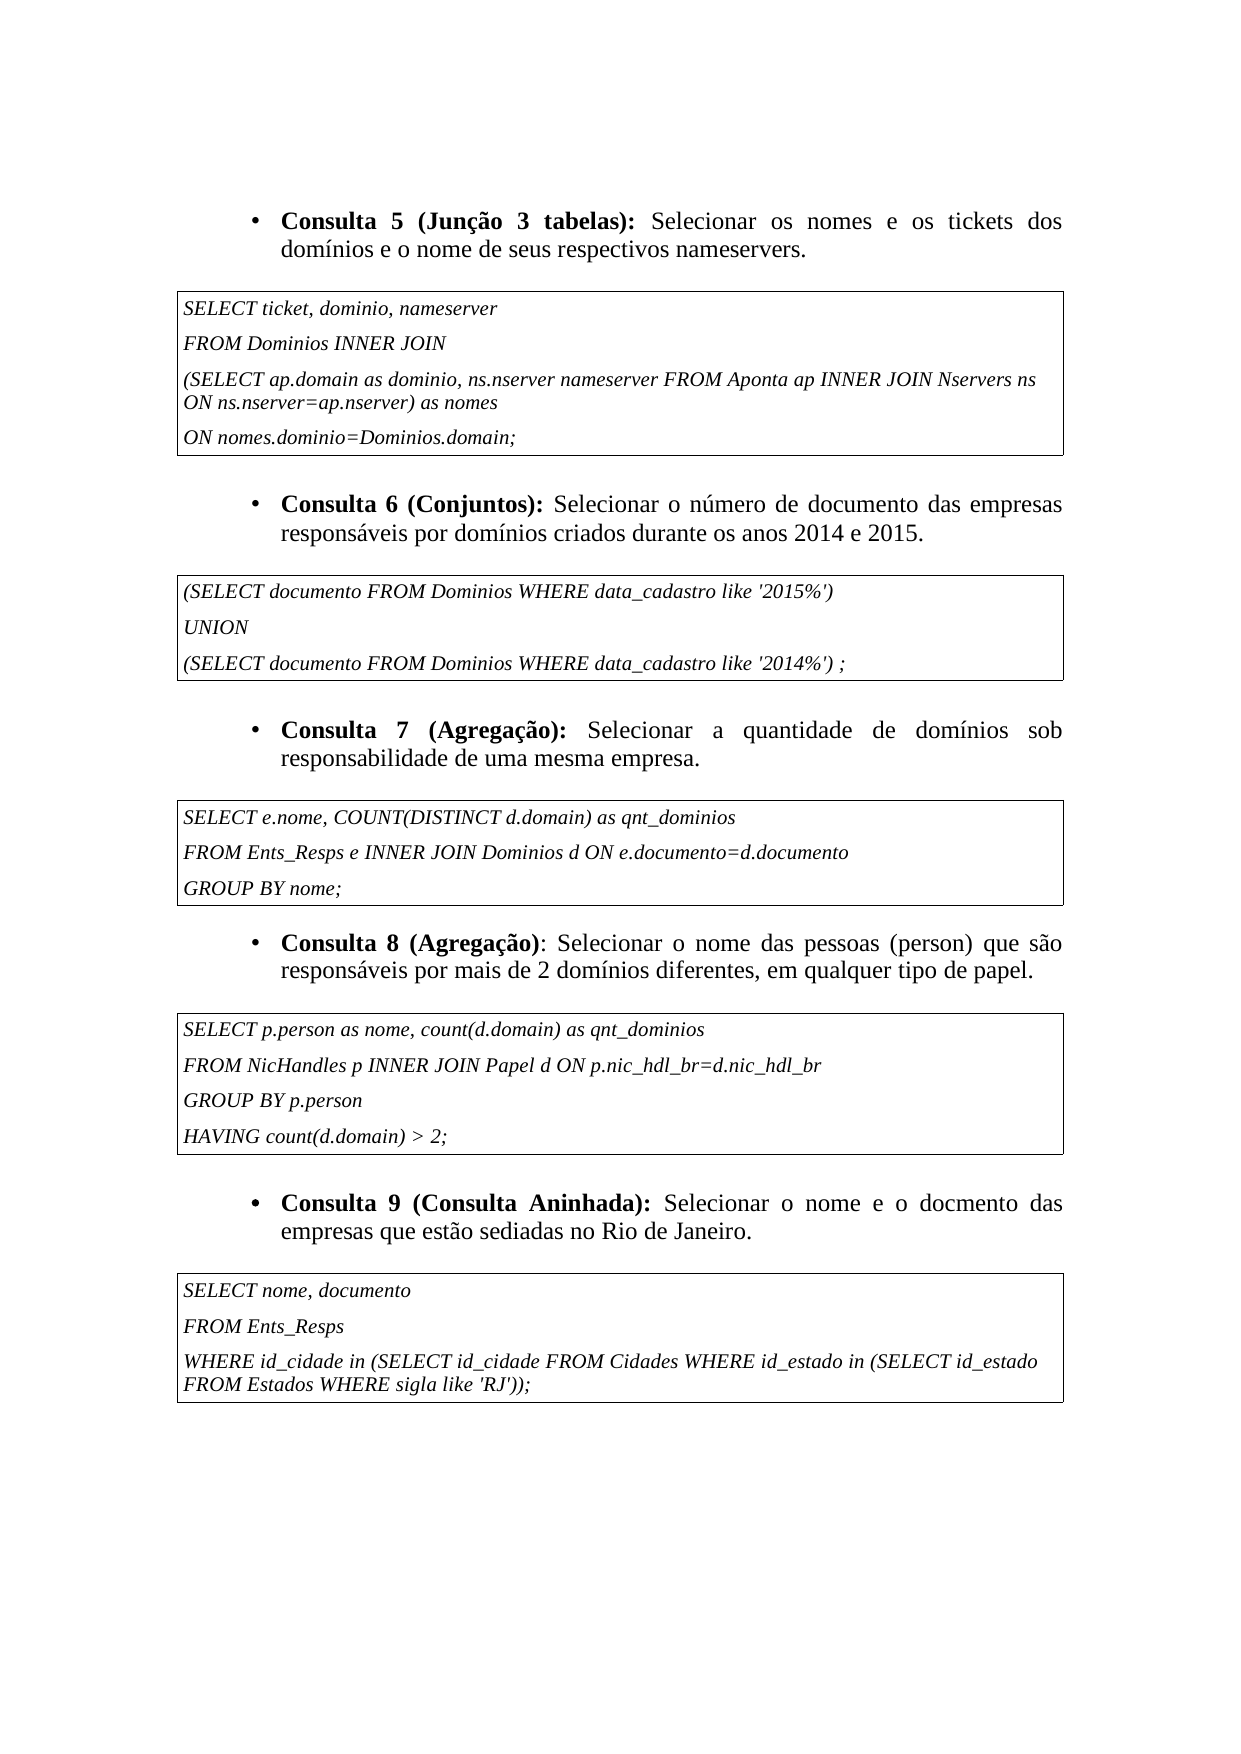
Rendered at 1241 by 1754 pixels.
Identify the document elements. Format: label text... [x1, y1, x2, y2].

list Consulta 7 (Agregação): Selecionar a quantidade de domínios sob responsabilidade de uma mesma empresa. [251, 716, 1063, 772]
table_header SELECT nome, documento FROM Ents_Resps WHERE id_cidade in (SELECT id_cidade FROM Cidades WHERE id_estado in (SELECT id_estado FROM Estados WHERE sigla like 'RJ')); [178, 1274, 1063, 1402]
table_header SELECT ticket, dominio, nameserver FROM Dominios INNER JOIN (SELECT ap.domain as dominio, ns.nserver nameserver FROM Aponta ap INNER JOIN Nservers ns ON ns.nserver=ap.nserver) as nomes ON nomes.dominio=Dominios.domain; [178, 292, 1063, 455]
list Consulta 9 (Consulta Aninhada): Selecionar o nome e o docmento das empresas que estão sediadas no Rio de Janeiro. [251, 1189, 1063, 1245]
table_header (SELECT documento FROM Dominios WHERE data_cadastro like '2015%') UNION (SELECT documento FROM Dominios WHERE data_cadastro like '2014%') ; [178, 576, 1063, 680]
list Consulta 5 (Junção 3 tabelas): Selecionar os nomes e os tickets dos domínios e o nome de seus respectivos nameservers. [251, 207, 1063, 263]
table_header SELECT e.nome, COUNT(DISTINCT d.domain) as qnt_dominios FROM Ents_Resps e INNER JOIN Dominios d ON e.documento=d.documento GROUP BY nome; [178, 801, 1063, 905]
table_header SELECT p.person as nome, count(d.domain) as qnt_dominios FROM NicHandles p INNER JOIN Papel d ON p.nic_hdl_br=d.nic_hdl_br GROUP BY p.person HAVING count(d.domain) > 2; [178, 1014, 1063, 1154]
list Consulta 8 (Agregação): Selecionar o nome das pessoas (person) que são responsáveis por mais de 2 domínios diferentes, em qualquer tipo de papel. [251, 928, 1063, 984]
list Consulta 6 (Conjuntos): Selecionar o número de documento das empresas responsáveis por domínios criados durante os anos 2014 e 2015. [251, 490, 1063, 546]
